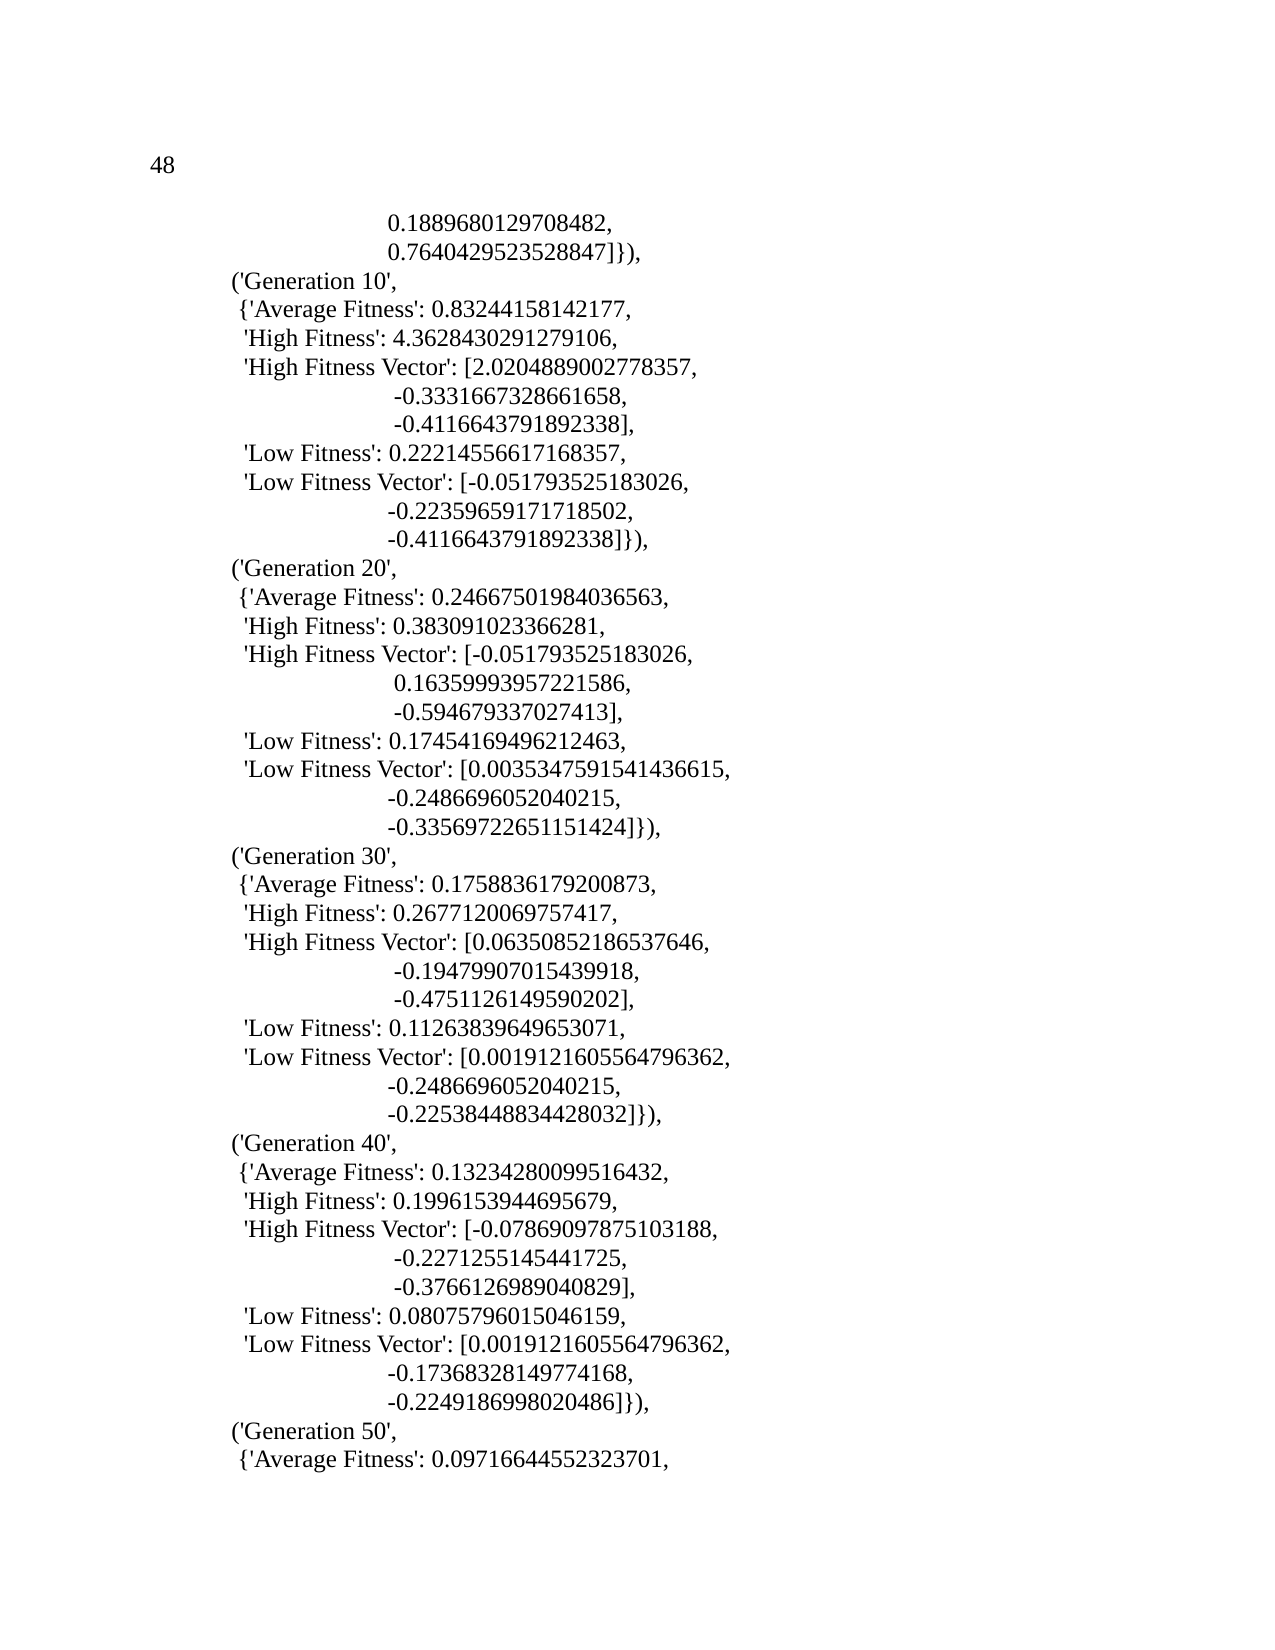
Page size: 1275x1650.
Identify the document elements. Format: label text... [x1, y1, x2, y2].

text ('Generation 10', [150, 266, 1125, 294]
text 'Low Fitness Vector': [0.0035347591541436615, [150, 754, 1125, 783]
text 'Low Fitness Vector': [0.0019121605564796362, [150, 1329, 1125, 1358]
text 'High Fitness': 0.1996153944695679, [150, 1186, 1125, 1214]
text 'High Fitness Vector': [2.0204889002778357, [150, 352, 1125, 381]
text 'High Fitness Vector': [-0.051793525183026, [150, 639, 1125, 668]
text 0.7640429523528847]}), [150, 237, 1125, 266]
text -0.19479907015439918, [150, 956, 1125, 984]
text -0.2249186998020486]}), [150, 1387, 1125, 1416]
text ('Generation 20', [150, 553, 1125, 582]
text 'Low Fitness': 0.08075796015046159, [150, 1301, 1125, 1329]
text 'Low Fitness Vector': [-0.051793525183026, [150, 467, 1125, 496]
text 'High Fitness': 0.383091023366281, [150, 611, 1125, 639]
text -0.594679337027413], [150, 697, 1125, 726]
text -0.3331667328661658, [150, 381, 1125, 409]
text ('Generation 30', [150, 841, 1125, 869]
text -0.2271255145441725, [150, 1243, 1125, 1272]
text 'Low Fitness Vector': [0.0019121605564796362, [150, 1042, 1125, 1071]
text 'Low Fitness': 0.17454169496212463, [150, 726, 1125, 754]
text -0.17368328149774168, [150, 1358, 1125, 1387]
text 'High Fitness': 4.3628430291279106, [150, 323, 1125, 352]
text {'Average Fitness': 0.83244158142177, [150, 294, 1125, 323]
text ('Generation 40', [150, 1128, 1125, 1157]
text {'Average Fitness': 0.1758836179200873, [150, 869, 1125, 898]
text -0.22538448834428032]}), [150, 1099, 1125, 1128]
text 'High Fitness Vector': [0.06350852186537646, [150, 927, 1125, 956]
text 'High Fitness': 0.2677120069757417, [150, 898, 1125, 927]
text -0.2486696052040215, [150, 1071, 1125, 1099]
text 'Low Fitness': 0.11263839649653071, [150, 1013, 1125, 1042]
text -0.3766126989040829], [150, 1272, 1125, 1301]
text 0.16359993957221586, [150, 668, 1125, 697]
text -0.4116643791892338]}), [150, 524, 1125, 553]
text {'Average Fitness': 0.09716644552323701, [150, 1444, 1125, 1473]
text 'High Fitness Vector': [-0.07869097875103188, [150, 1214, 1125, 1243]
text -0.4116643791892338], [150, 409, 1125, 438]
text 'Low Fitness': 0.22214556617168357, [150, 438, 1125, 467]
text ('Generation 50', [150, 1416, 1125, 1444]
text {'Average Fitness': 0.24667501984036563, [150, 582, 1125, 611]
text 0.1889680129708482, [150, 208, 1125, 237]
text -0.22359659171718502, [150, 496, 1125, 524]
text {'Average Fitness': 0.13234280099516432, [150, 1157, 1125, 1186]
text -0.33569722651151424]}), [150, 812, 1125, 841]
text -0.4751126149590202], [150, 984, 1125, 1013]
text -0.2486696052040215, [150, 783, 1125, 812]
